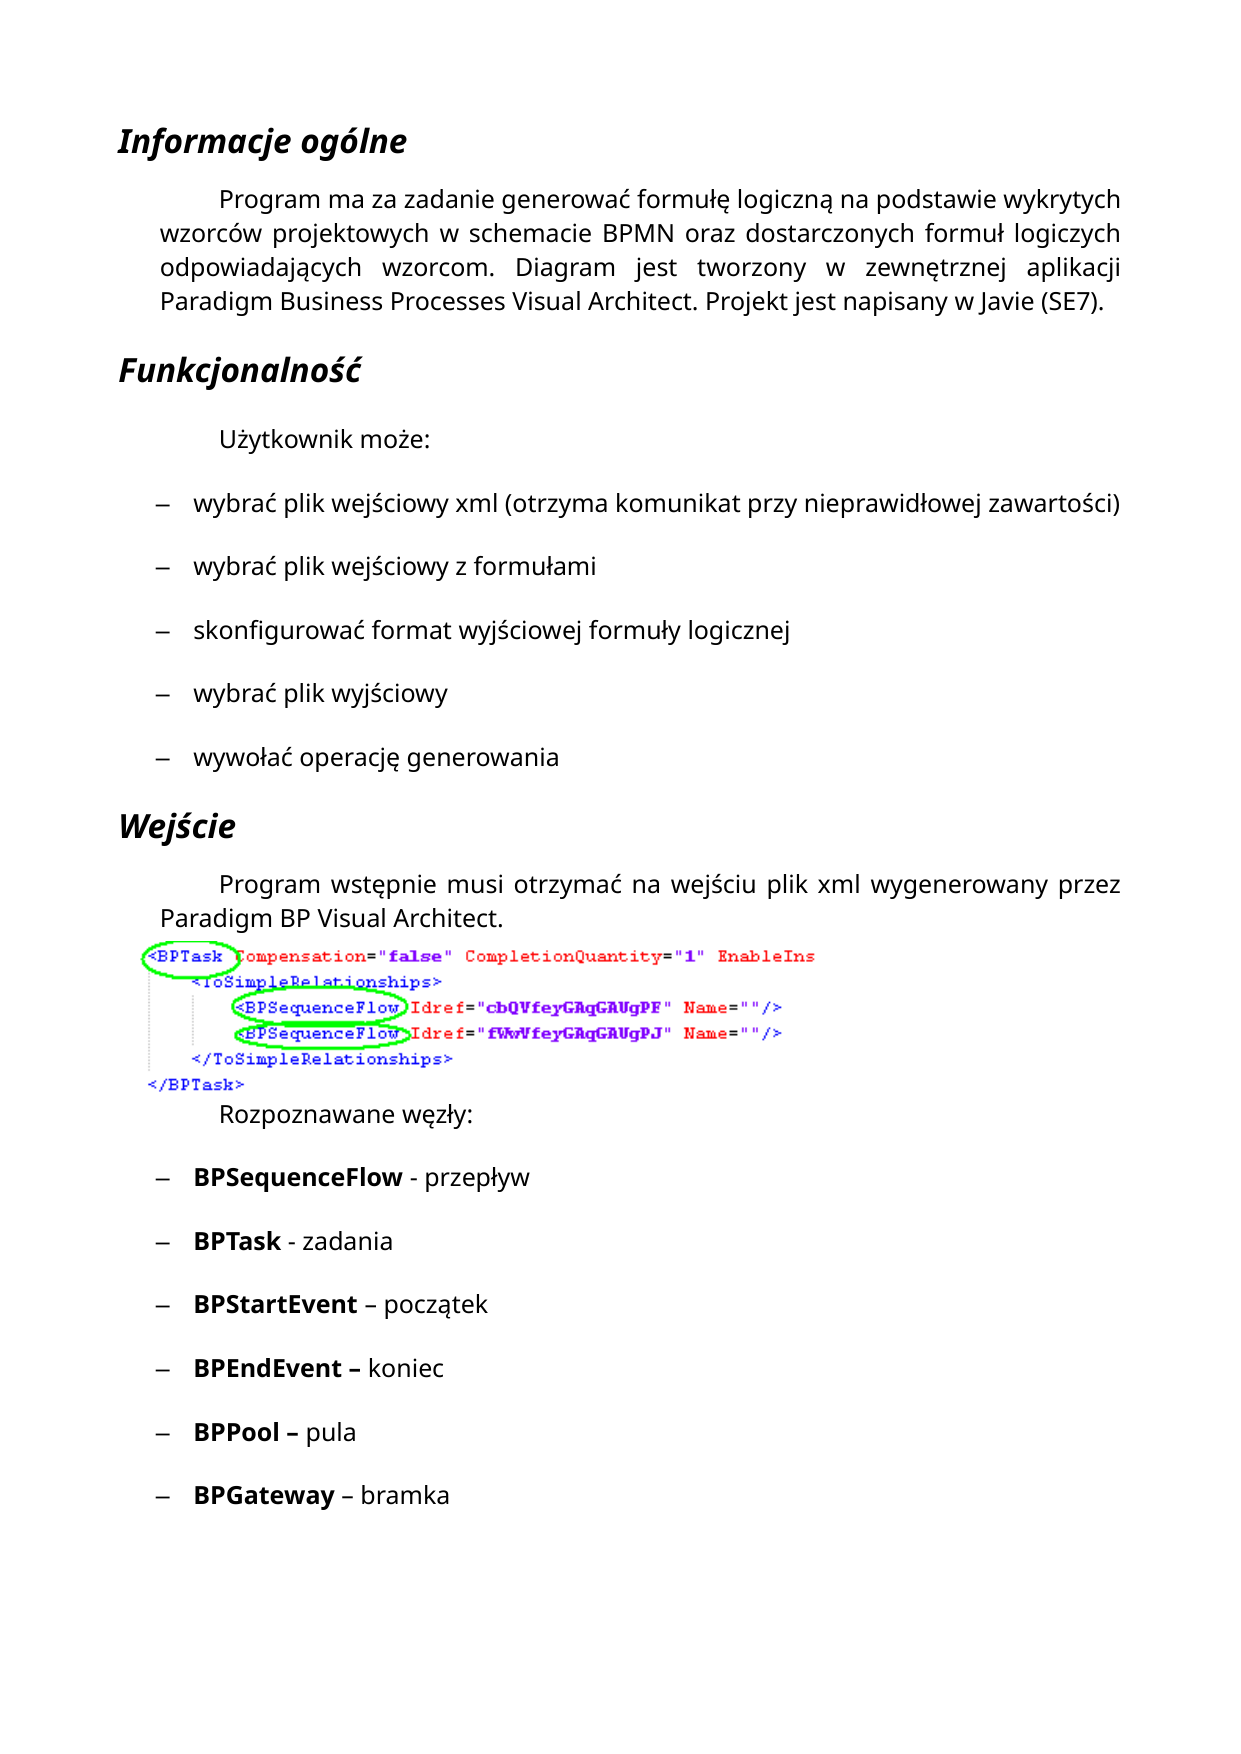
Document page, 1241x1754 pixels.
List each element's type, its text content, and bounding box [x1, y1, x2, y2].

list BPGateway – bramka [156, 1478, 1122, 1512]
text Użytkownik może: [159, 422, 1122, 456]
list wybrać plik wejściowy xml (otrzyma komunikat przy nieprawidłowej zawartości) [156, 485, 1122, 519]
list BPTask - zadania [156, 1223, 1122, 1258]
list BPPool – pula [156, 1414, 1122, 1448]
list skonfigurować format wyjściowej formuły logicznej [156, 612, 1122, 647]
list BPStartEvent – początek [156, 1287, 1122, 1321]
list BPEndEvent – koniec [156, 1351, 1122, 1385]
text Program ma za zadanie generować formułę logiczną na podstawie wykrytych wzorców projektowych w schemacie BPMN oraz dostarczonych formuł logiczych odpowiadających wzorcom. Diagram jest tworzony w zewnętrznej aplikacji Paradigm Business Processes Visual Architect. Projekt jest napisany w Javie (SE7). [159, 181, 1122, 317]
list wywołać operację generowania [156, 739, 1122, 774]
list wybrać plik wyjściowy [156, 676, 1122, 710]
list wybrać plik wejściowy z formułami [156, 549, 1122, 583]
text Informacje ogólne [118, 118, 1122, 163]
text Rozpoznawane węzły: [159, 964, 1122, 1131]
list BPSequenceFlow - przepływ [156, 1160, 1122, 1194]
text Wejście [118, 803, 1122, 848]
text Program wstępnie musi otrzymać na wejściu plik xml wygenerowany przez Paradigm BP Visual Architect. [159, 866, 1122, 934]
text Funkcjonalność [118, 347, 1122, 392]
